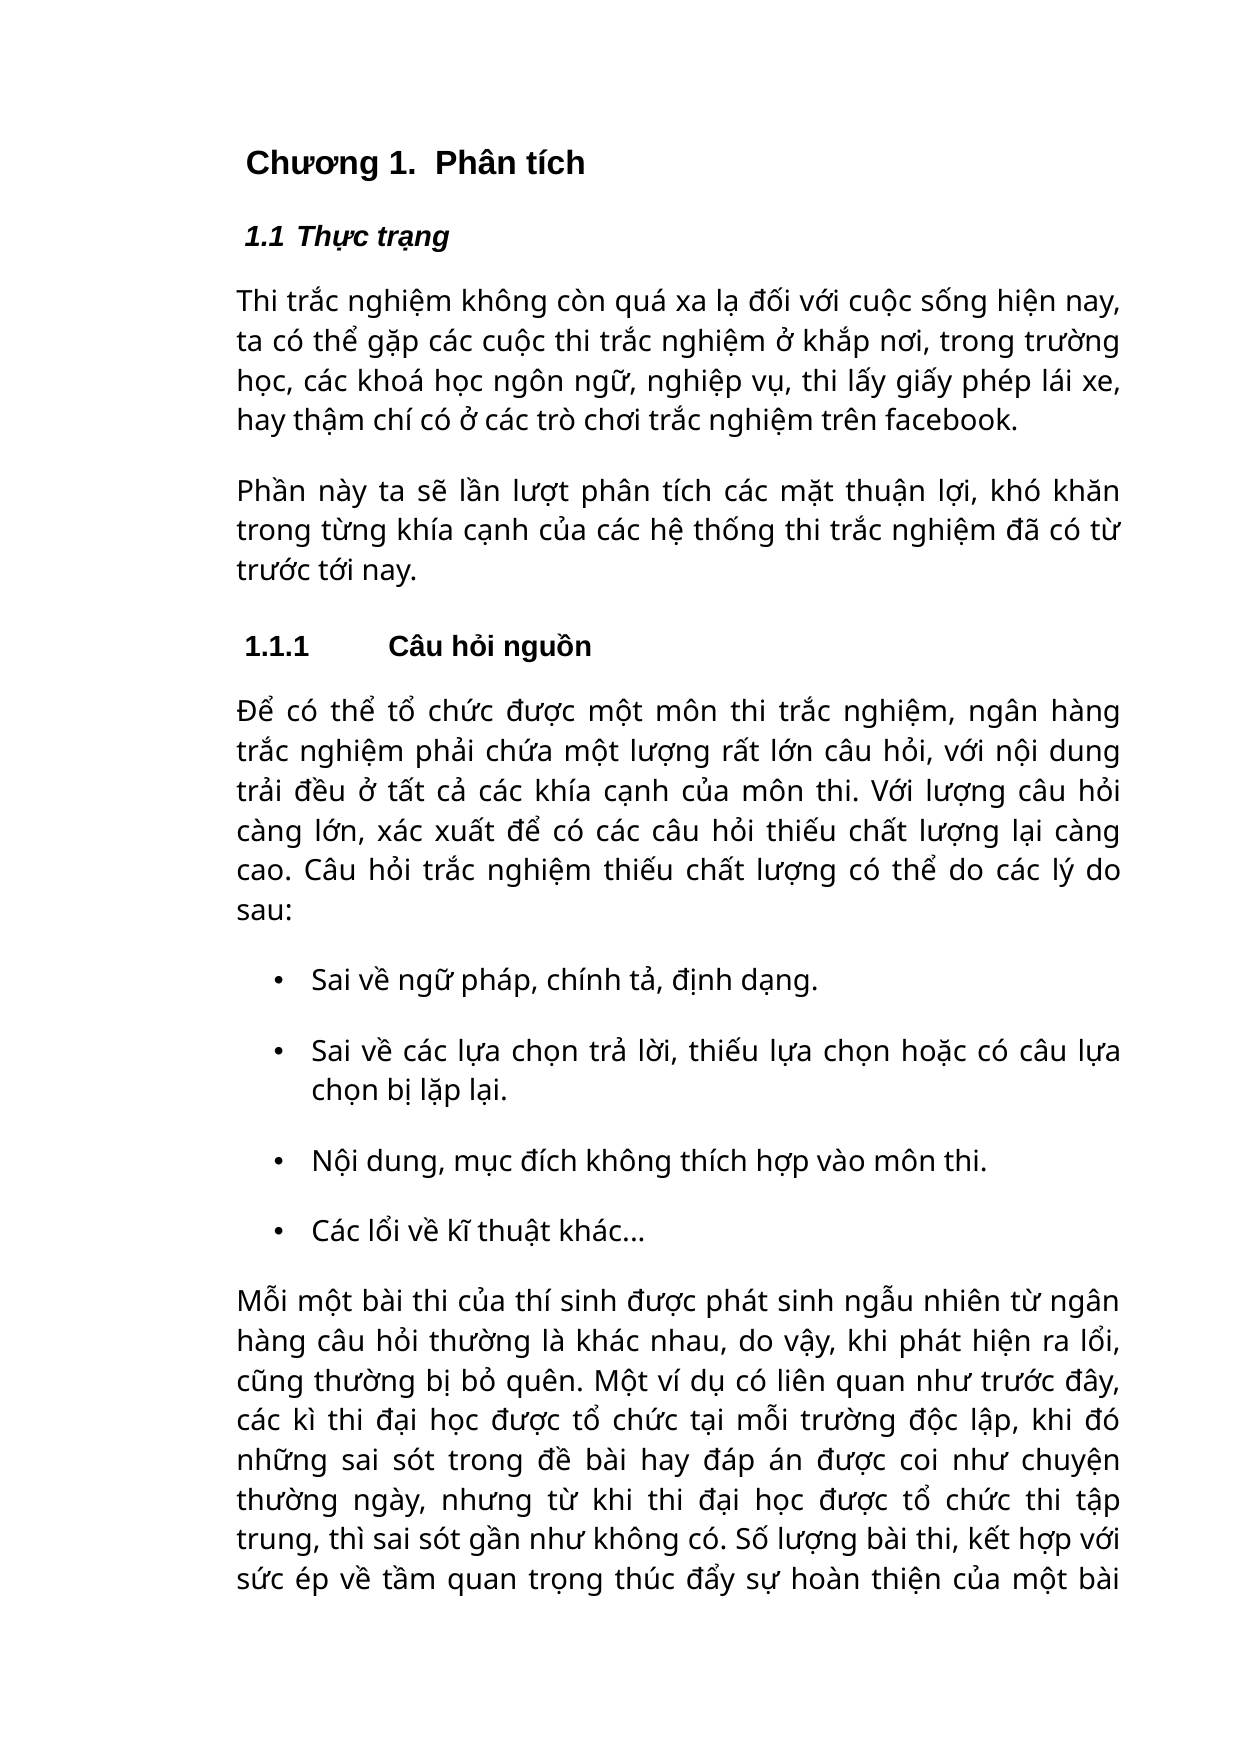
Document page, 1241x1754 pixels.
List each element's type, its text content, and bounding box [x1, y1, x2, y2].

text Mỗi một bài thi của thí sinh được phát sinh ngẫu nhiên từ ngân hàng câu hỏi thường là khác nhau, do vậy, khi phát hiện ra lổi, cũng thường bị bỏ quên. Một ví dụ có liên quan như trước đây, các kì thi đại học được tổ chức tại mỗi trường độc lập, khi đó những sai sót trong đề bài hay đáp án được coi như chuyện thường ngày, nhưng từ khi thi đại học được tổ chức thi tập trung, thì sai sót gần như không có. Số lượng bài thi, kết hợp với sức ép về tầm quan trọng thúc đẩy sự hoàn thiện của một bài [236, 1280, 1122, 1598]
subtitle Phân tích [236, 143, 1122, 182]
list Nội dung, mục đích không thích hợp vào môn thi. [274, 1140, 1122, 1179]
subtitle Câu hỏi nguồn [236, 629, 1122, 663]
text Phần này ta sẽ lần lượt phân tích các mặt thuận lợi, khó khăn trong từng khía cạnh của các hệ thống thi trắc nghiệm đã có từ trước tới nay. [236, 470, 1122, 589]
text Thi trắc nghiệm không còn quá xa lạ đối với cuộc sống hiện nay, ta có thể gặp các cuộc thi trắc nghiệm ở khắp nơi, trong trường học, các khoá học ngôn ngữ, nghiệp vụ, thi lấy giấy phép lái xe, hay thậm chí có ở các trò chơi trắc nghiệm trên facebook. [236, 281, 1122, 439]
text Để có thể tổ chức được một môn thi trắc nghiệm, ngân hàng trắc nghiệm phải chứa một lượng rất lớn câu hỏi, với nội dung trải đều ở tất cả các khía cạnh của môn thi. Với lượng câu hỏi càng lớn, xác xuất để có các câu hỏi thiếu chất lượng lại càng cao. Câu hỏi trắc nghiệm thiếu chất lượng có thể do các lý do sau: [236, 691, 1122, 929]
list Các lổi về kĩ thuật khác... [274, 1210, 1122, 1250]
list Sai về các lựa chọn trả lời, thiếu lựa chọn hoặc có câu lựa chọn bị lặp lại. [274, 1030, 1122, 1109]
subtitle Thực trạng [236, 219, 1122, 253]
list Sai về ngữ pháp, chính tả, định dạng. [274, 959, 1122, 999]
